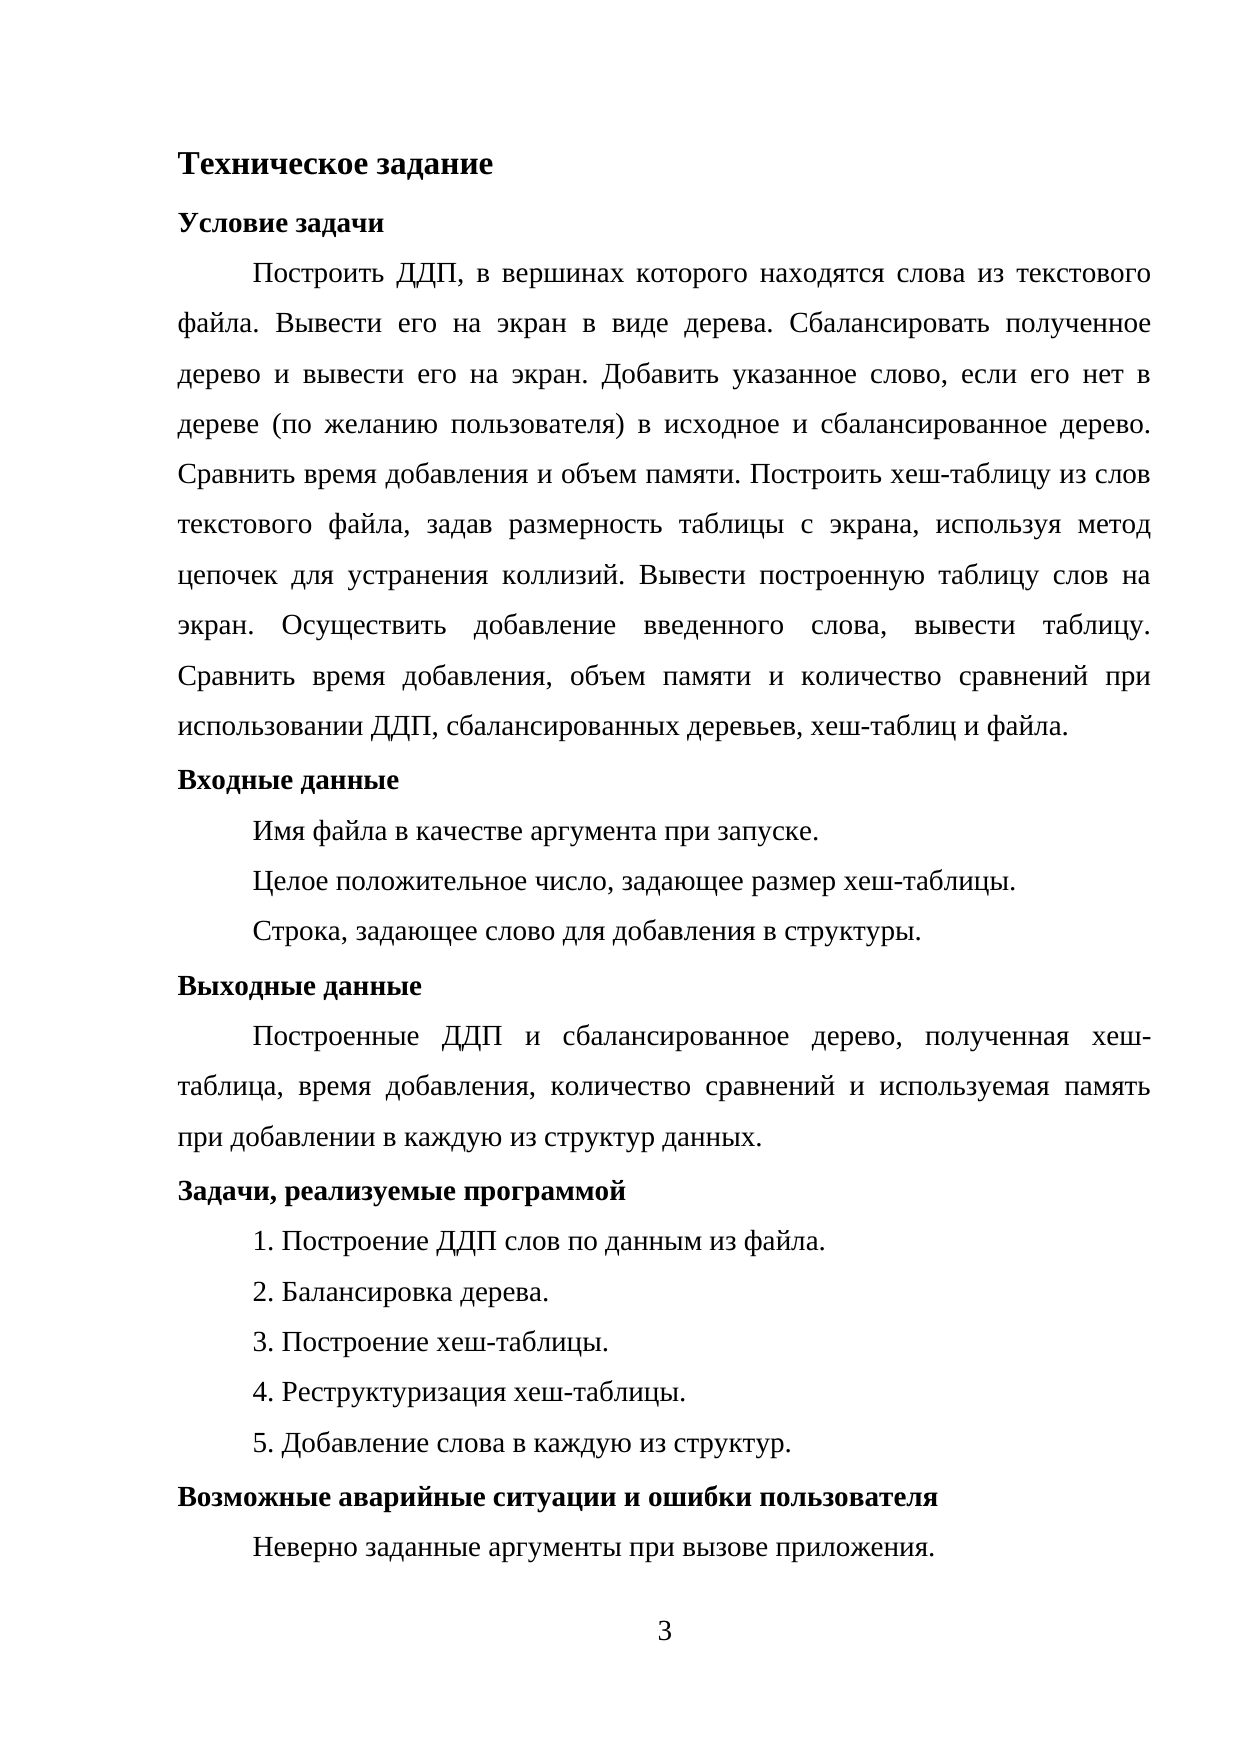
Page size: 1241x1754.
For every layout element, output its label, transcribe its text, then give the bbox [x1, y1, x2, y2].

text Построить ДДП, в вершинах которого находятся слова из текстового файла. Вывести его на экран в виде дерева. Сбалансировать полученное дерево и вывести его на экран. Добавить указанное слово, если его нет в дереве (по желанию пользователя) в исходное и сбалансированное дерево. Сравнить время добавления и объем памяти. Построить хеш-таблицу из слов текстового файла, задав размерность таблицы с экрана, используя метод цепочек для устранения коллизий. Вывести построенную таблицу слов на экран. Осуществить добавление введенного слова, вывести таблицу. Сравнить время добавления, объем памяти и количество сравнений при использовании ДДП, сбалансированных деревьев, хеш-таблиц и файла. [177, 255, 1152, 741]
text Целое положительное число, задающее размер хеш-таблицы. [177, 863, 1152, 897]
text 1. Построение ДДП слов по данным из файла. [177, 1223, 1152, 1257]
subtitle Входные данные [177, 762, 1152, 796]
text Неверно заданные аргументы при вызове приложения. [177, 1529, 1152, 1563]
text Имя файла в качестве аргумента при запуске. [177, 813, 1152, 846]
text Построенные ДДП и сбалансированное дерево, полученная хеш-таблица, время добавления, количество сравнений и используемая память при добавлении в каждую из структур данных. [177, 1018, 1152, 1152]
text 4. Реструктуризация хеш-таблицы. [177, 1374, 1152, 1408]
text 3. Построение хеш-таблицы. [177, 1324, 1152, 1358]
text Строка, задающее слово для добавления в структуры. [177, 913, 1152, 947]
subtitle Выходные данные [177, 968, 1152, 1001]
subtitle Возможные аварийные ситуации и ошибки пользователя [177, 1479, 1152, 1513]
subtitle Задачи, реализуемые программой [177, 1173, 1152, 1207]
subtitle Условие задачи [177, 205, 1152, 238]
text 2. Балансировка дерева. [177, 1274, 1152, 1307]
text 5. Добавление слова в каждую из структур. [177, 1425, 1152, 1458]
subtitle Техническое задание [177, 143, 1152, 181]
